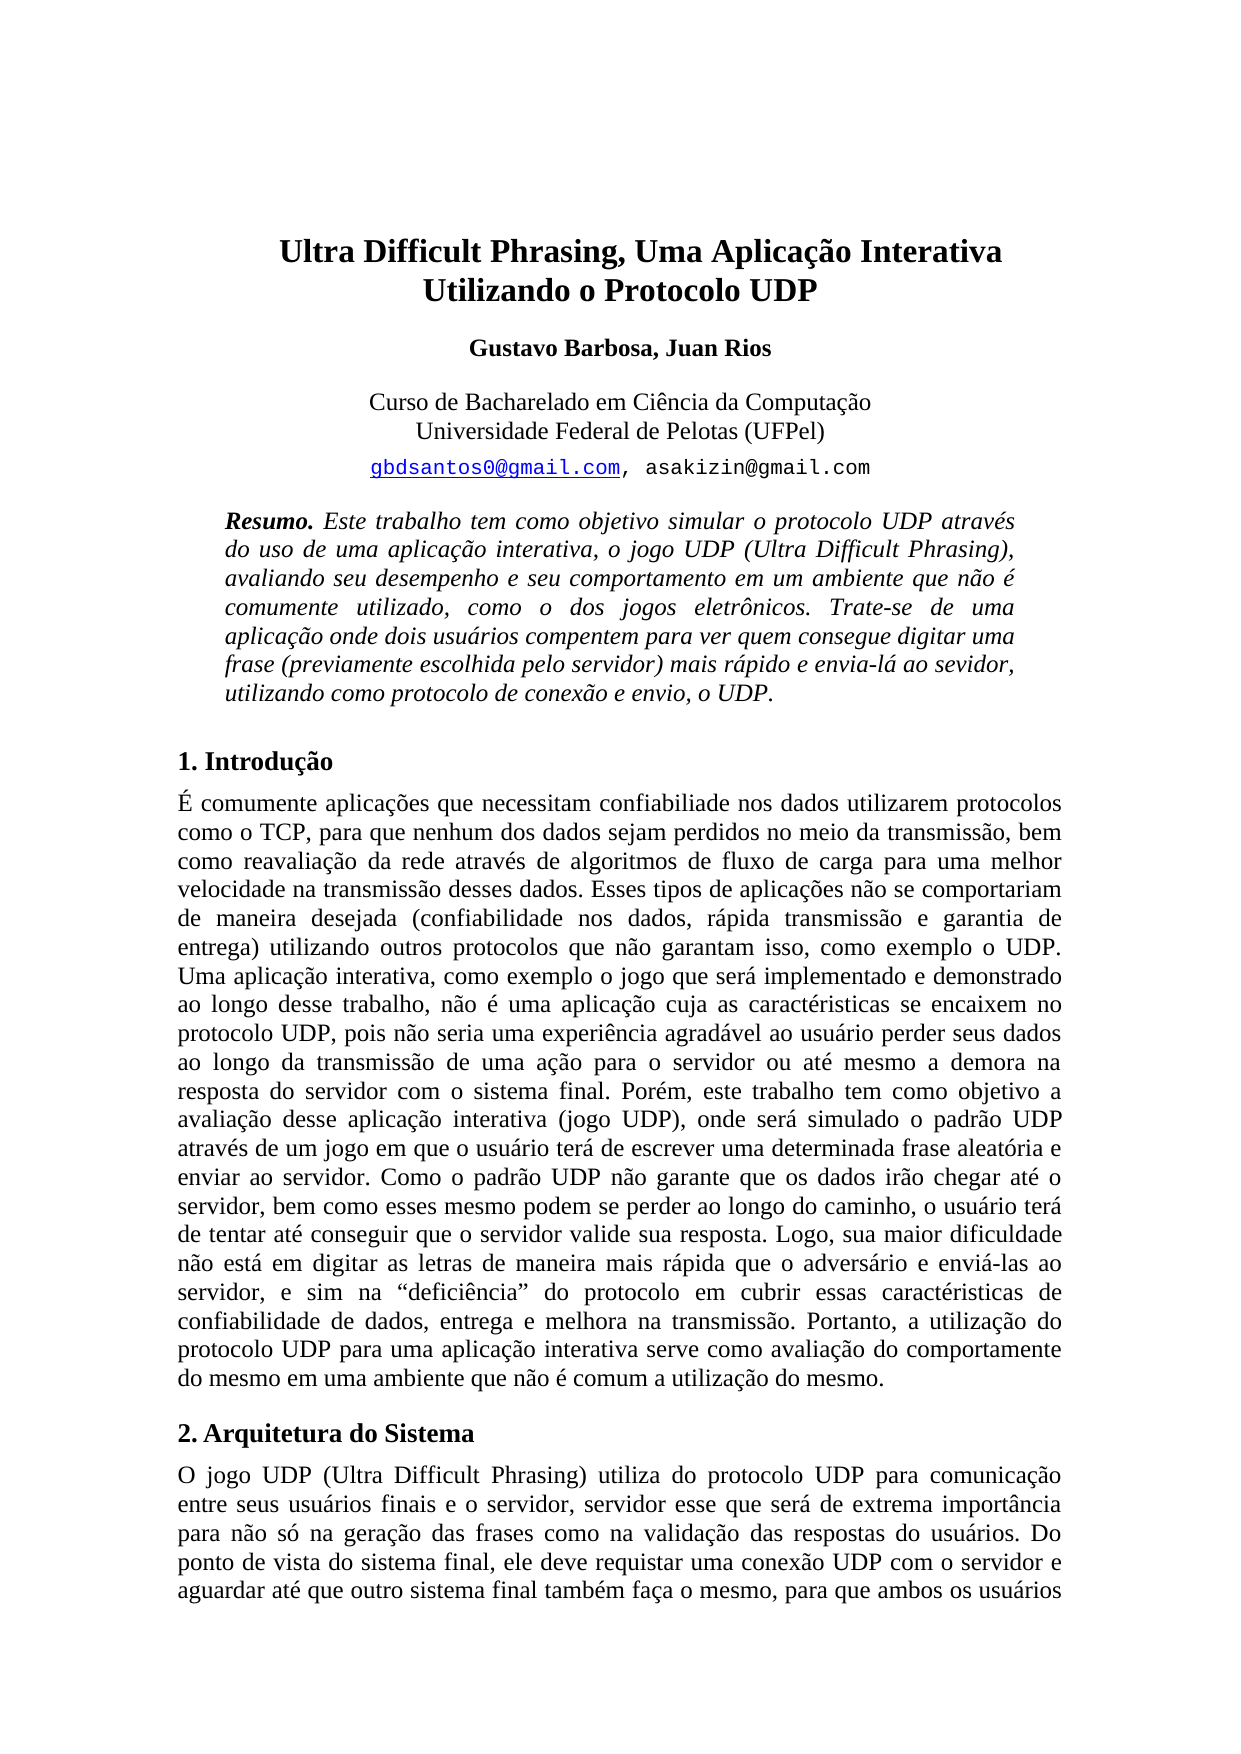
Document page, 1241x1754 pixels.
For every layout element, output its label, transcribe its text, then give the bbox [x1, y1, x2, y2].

text O jogo UDP (Ultra Difficult Phrasing) utiliza do protocolo UDP para comunicação entre seus usuários finais e o servidor, servidor esse que será de extrema importância para não só na geração das frases como na validação das respostas do usuários. Do ponto de vista do sistema final, ele deve requistar uma conexão UDP com o servidor e aguardar até que outro sistema final também faça o mesmo, para que ambos os usuários [177, 1461, 1063, 1604]
text Curso de Bacharelado em Ciência da Computação Universidade Federal de Pelotas (UFPel) [177, 387, 1063, 445]
subtitle 1. Introdução [177, 744, 1063, 776]
text Gustavo Barbosa, Juan Rios [177, 333, 1063, 362]
text Resumo. Este trabalho tem como objetivo simular o protocolo UDP através do uso de uma aplicação interativa, o jogo UDP (Ultra Difficult Phrasing), avaliando seu desempenho e seu comportamento em um ambiente que não é comumente utilizado, como o dos jogos eletrônicos. Trate-se de uma aplicação onde dois usuários compentem para ver quem consegue digitar uma frase (previamente escolhida pelo servidor) mais rápido e envia-lá ao sevidor, utilizando como protocolo de conexão e envio, o UDP. [224, 506, 1016, 707]
subtitle 2. Arquitetura do Sistema [177, 1417, 1063, 1448]
text gbdsantos0@gmail.com, asakizin@gmail.com [177, 457, 1063, 481]
text É comumente aplicações que necessitam confiabiliade nos dados utilizarem protocolos como o TCP, para que nenhum dos dados sejam perdidos no meio da transmissão, bem como reavaliação da rede através de algoritmos de fluxo de carga para uma melhor velocidade na transmissão desses dados. Esses tipos de aplicações não se comportariam de maneira desejada (confiabilidade nos dados, rápida transmissão e garantia de entrega) utilizando outros protocolos que não garantam isso, como exemplo o UDP. Uma aplicação interativa, como exemplo o jogo que será implementado e demonstrado ao longo desse trabalho, não é uma aplicação cuja as caractéristicas se encaixem no protocolo UDP, pois não seria uma experiência agradável ao usuário perder seus dados ao longo da transmissão de uma ação para o servidor ou até mesmo a demora na resposta do servidor com o sistema final. Porém, este trabalho tem como objetivo a avaliação desse aplicação interativa (jogo UDP), onde será simulado o padrão UDP através de um jogo em que o usuário terá de escrever uma determinada frase aleatória e enviar ao servidor. Como o padrão UDP não garante que os dados irão chegar até o servidor, bem como esses mesmo podem se perder ao longo do caminho, o usuário terá de tentar até conseguir que o servidor valide sua resposta. Logo, sua maior dificuldade não está em digitar as letras de maneira mais rápida que o adversário e enviá-las ao servidor, e sim na “deficiência” do protocolo em cubrir essas caractéristicas de confiabilidade de dados, entrega e melhora na transmissão. Portanto, a utilização do protocolo UDP para uma aplicação interativa serve como avaliação do comportamente do mesmo em uma ambiente que não é comum a utilização do mesmo. [177, 788, 1063, 1392]
subtitle Ultra Difficult Phrasing, Uma Aplicação Interativa Utilizando o Protocolo UDP [177, 232, 1063, 308]
